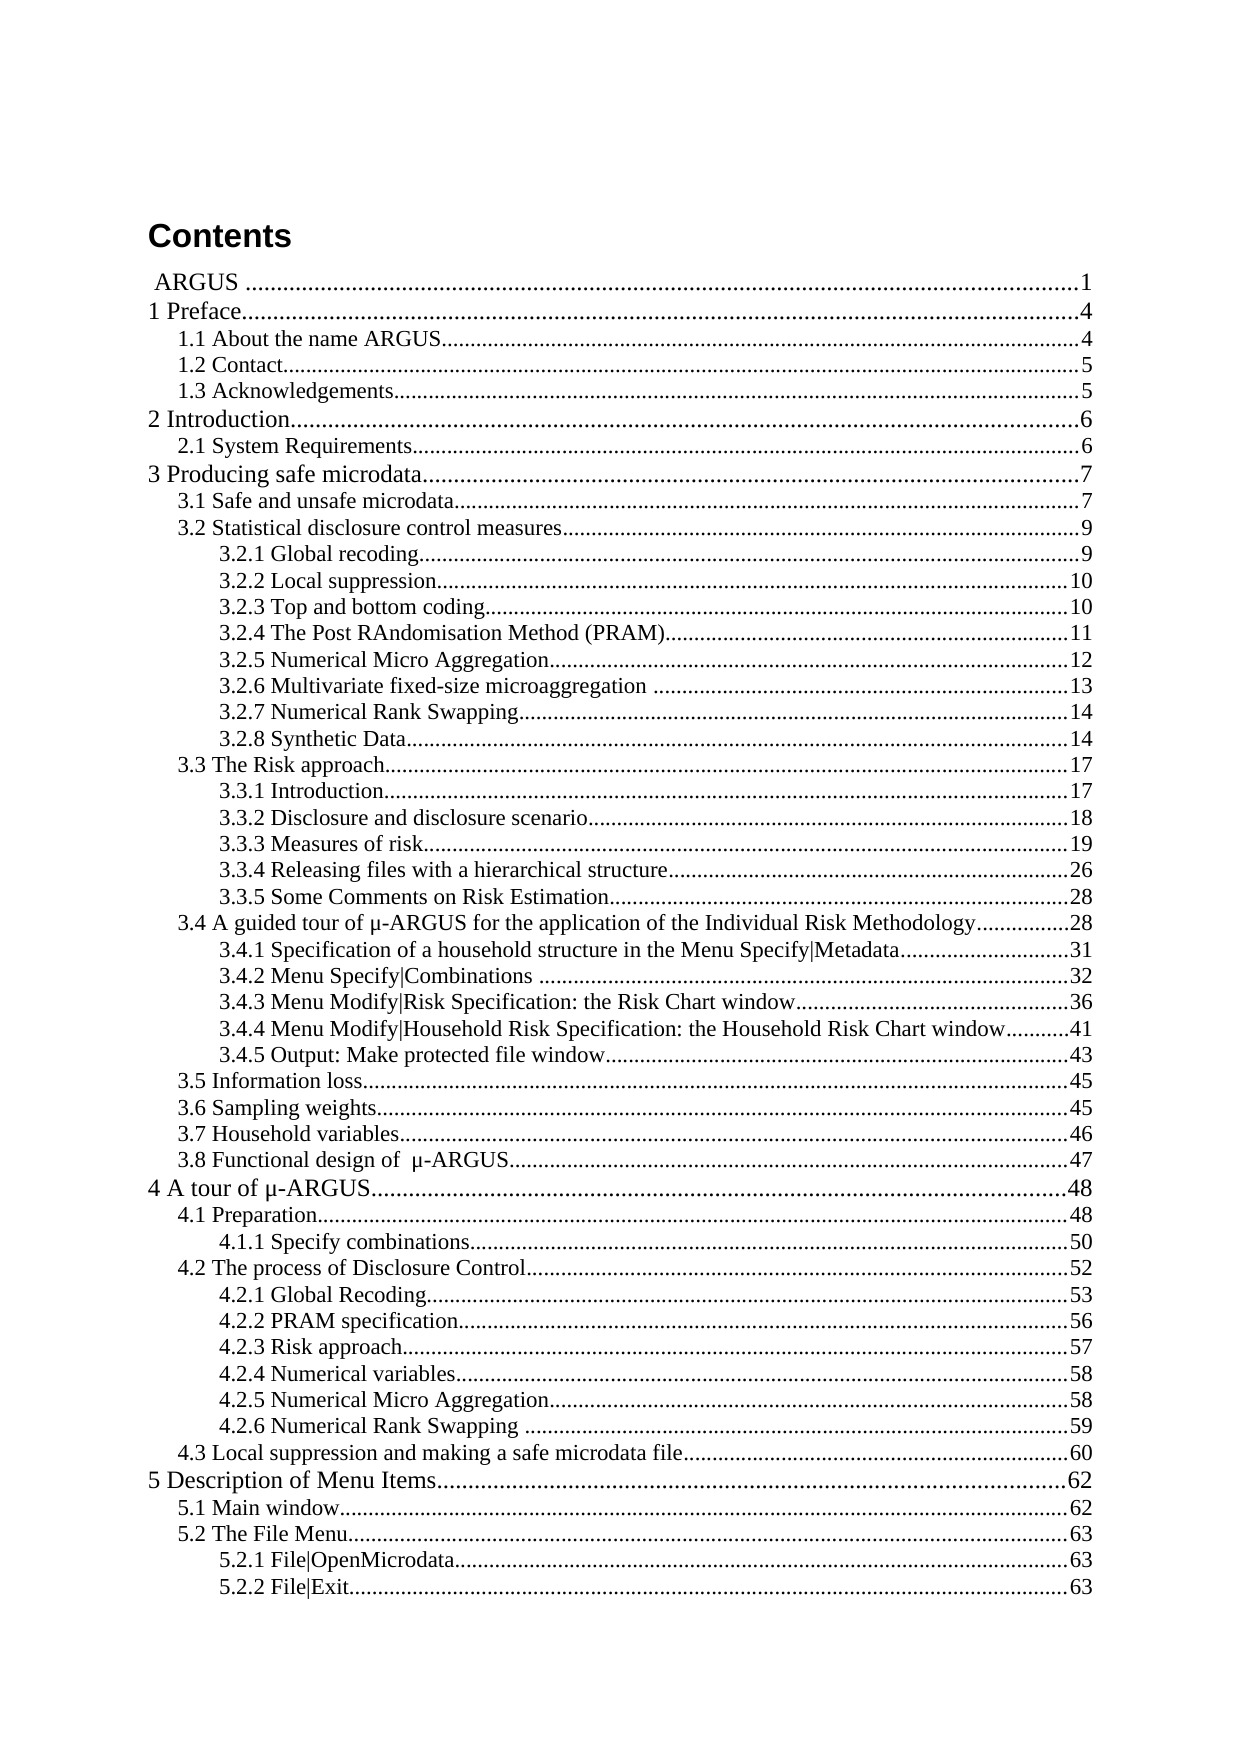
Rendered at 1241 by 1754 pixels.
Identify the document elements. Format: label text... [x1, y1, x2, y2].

text 3.2.8 Synthetic Data 14 [189, 725, 1092, 751]
text 4.1.1 Specify combinations. 50 [189, 1228, 1092, 1254]
text 3.2.1 Global recoding 9 [189, 540, 1092, 567]
text 3.2.3 Top and bottom coding 10 [189, 593, 1092, 619]
text 3.4.5 Output: Make protected file window 43 [189, 1041, 1092, 1067]
text 3.5 Information loss 45 [177, 1067, 1092, 1094]
text 3.2.4 The Post RAndomisation Method (PRAM) 11 [189, 619, 1092, 646]
text 3.4.2 Menu Specify|Combinations 32 [189, 962, 1092, 988]
text 3.4.1 Specification of a household structure in the Menu Specify|Metadata 31 [189, 936, 1092, 962]
text 3.2.7 Numerical Rank Swapping 14 [189, 698, 1092, 725]
text ARGUS 1 [148, 267, 1092, 296]
text 5.2.2 File|Exit 63 [189, 1573, 1092, 1599]
text 3.2.5 Numerical Micro Aggregation 12 [189, 646, 1092, 672]
text 4.2.2 PRAM specification 56 [189, 1307, 1092, 1333]
text 3.4.4 Menu Modify|Household Risk Specification: the Household Risk Chart window 41 [189, 1015, 1092, 1041]
text 3.3.3 Measures of risk 19 [189, 830, 1092, 857]
text 3.2.2 Local suppression 10 [189, 567, 1092, 593]
text 4.2.4 Numerical variables 58 [189, 1360, 1092, 1386]
text 3.3.5 Some Comments on Risk Estimation 28 [189, 883, 1092, 909]
text 3.4.3 Menu Modify|Risk Specification: the Risk Chart window 36 [189, 988, 1092, 1015]
text 4.2.3 Risk approach 57 [189, 1333, 1092, 1360]
text 5.1 Main window 62 [177, 1494, 1092, 1520]
text 5 Description of Menu Items 62 [148, 1465, 1092, 1494]
text 4.2.6 Numerical Rank Swapping 59 [189, 1412, 1092, 1439]
text 4 A tour of μ-ARGUS 48 [148, 1173, 1092, 1202]
text 3.3.1 Introduction 17 [189, 777, 1092, 804]
subtitle Contents [148, 216, 1092, 255]
text 1.2 Contact 5 [177, 351, 1092, 377]
text 4.2 The process of Disclosure Control 52 [177, 1254, 1092, 1281]
text 1.1 About the name ARGUS 4 [177, 325, 1092, 351]
text 2.1 System Requirements 6 [177, 432, 1092, 459]
text 3.3.2 Disclosure and disclosure scenario 18 [189, 804, 1092, 830]
text 4.1 Preparation 48 [177, 1202, 1092, 1228]
text 3.3 The Risk approach 17 [177, 751, 1092, 777]
text 4.2.5 Numerical Micro Aggregation 58 [189, 1386, 1092, 1412]
text 3.2 Statistical disclosure control measures 9 [177, 514, 1092, 540]
text 3.6 Sampling weights 45 [177, 1094, 1092, 1120]
text 4.3 Local suppression and making a safe microdata file 60 [177, 1439, 1092, 1465]
text 5.2.1 File|OpenMicrodata 63 [189, 1547, 1092, 1573]
text 2 Introduction 6 [148, 404, 1092, 432]
text 1.3 Acknowledgements 5 [177, 377, 1092, 404]
text 5.2 The File Menu 63 [177, 1520, 1092, 1547]
text 3.1 Safe and unsafe microdata 7 [177, 488, 1092, 514]
text 3.2.6 Multivariate fixed-size microaggregation 13 [189, 672, 1092, 698]
text 1 Preface 4 [148, 296, 1092, 325]
text 3.8 Functional design of μ-ARGUS 47 [177, 1146, 1092, 1173]
text 4.2.1 Global Recoding 53 [189, 1281, 1092, 1307]
text 3 Producing safe microdata 7 [148, 459, 1092, 488]
text 3.4 A guided tour of μ-ARGUS for the application of the Individual Risk Methodology 28 [177, 909, 1092, 936]
text 3.3.4 Releasing files with a hierarchical structure 26 [189, 857, 1092, 883]
text 3.7 Household variables 46 [177, 1120, 1092, 1146]
